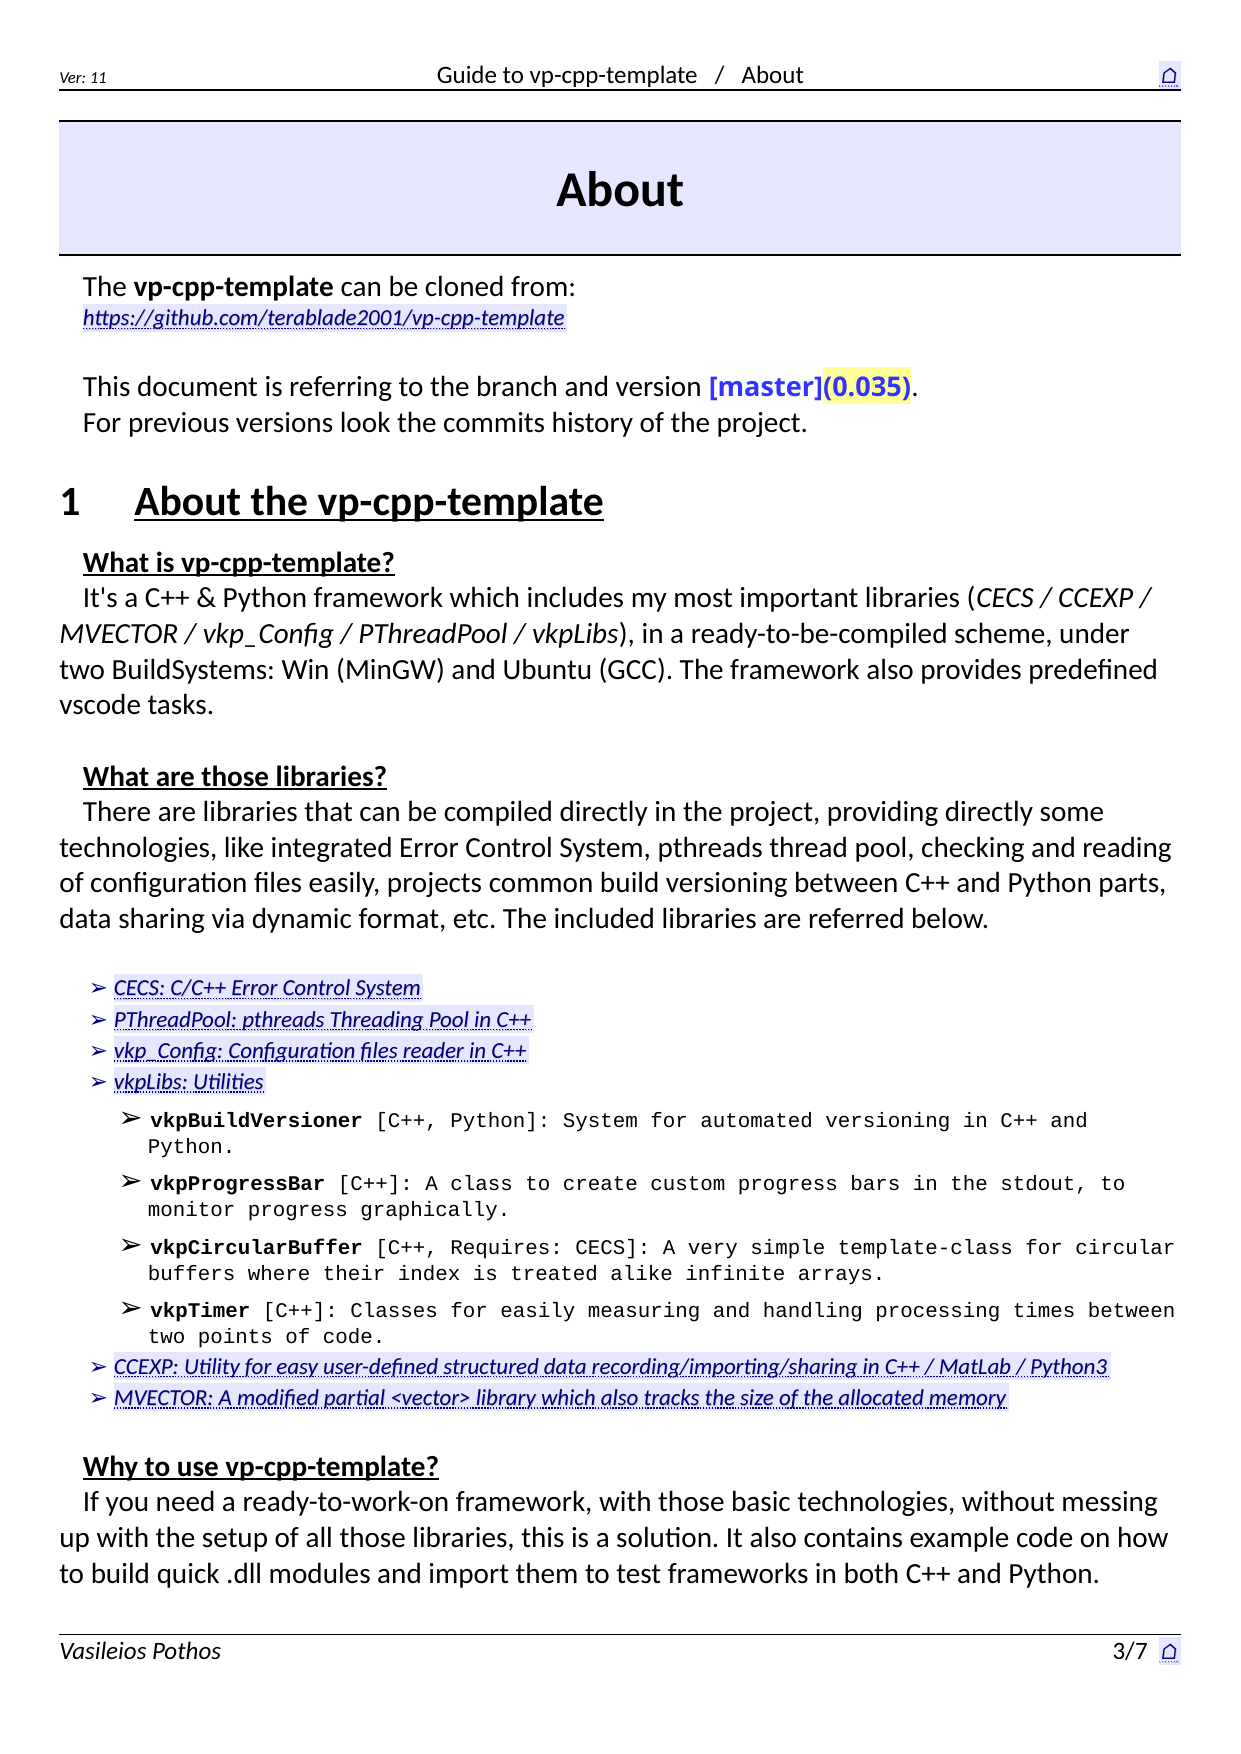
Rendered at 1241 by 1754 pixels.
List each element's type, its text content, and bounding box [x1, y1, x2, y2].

text It's a C++ & Python framework which includes my most important libraries (CECS / CCEXP / MVECTOR / vkp_Config / PThreadPool / vkpLibs), in a ready-to-be-compiled scheme, under two BuildSystems: Win (MinGW) and Ubuntu (GCC). The framework also provides predefined vscode tasks. [59, 579, 1181, 722]
text What are those libraries? [59, 758, 1181, 793]
text Why to use vp-cpp-template? [59, 1448, 1181, 1483]
text There are libraries that can be compiled directly in the project, providing directly some technologies, like integrated Error Control System, pthreads thread pool, checking and reading of configuration files easily, projects common build versioning between C++ and Python parts, data sharing via dynamic format, etc. The included libraries are referred below. [59, 793, 1181, 936]
text This document is referring to the branch and version [master](0.035). [59, 367, 823, 404]
subtitle About the vp-cpp-template [59, 475, 1181, 526]
text If you need a ready-to-work-on framework, with those basic technologies, without messing up with the setup of all those libraries, this is a solution. It also contains example code on how to build quick .dll modules and import them to test frameworks in both C++ and Python. [59, 1483, 1181, 1590]
list CECS: C/C++ Error Control System [88, 971, 1181, 1003]
text The vp-cpp-template can be cloned from: [59, 268, 1181, 303]
list vkpProgressBar [C++]: A class to create custom progress bars in the stdout, to monitor progress graphically. [118, 1160, 1181, 1223]
list vkpTimer [C++]: Classes for easily measuring and handling processing times between two points of code. [118, 1286, 1181, 1350]
title About [59, 122, 1181, 254]
list vkp_Config: Configuration files reader in C++ [88, 1034, 1181, 1065]
text This document is referring to the branch and version [master](0.035). [911, 367, 1181, 404]
text For previous versions look the commits history of the project. [59, 404, 1181, 440]
text https://github.com/terablade2001/vp-cpp-template [59, 303, 1181, 332]
list vkpBuildVersioner [C++, Python]: System for automated versioning in C++ and Python. [118, 1096, 1181, 1160]
list vkpLibs: Utilities [88, 1065, 1181, 1096]
list PThreadPool: pthreads Threading Pool in C++ [88, 1003, 1181, 1034]
list CCEXP: Utility for easy user-defined structured data recording/importing/sharing in C++ / MatLab / Python3 [88, 1350, 1181, 1381]
text What is vp-cpp-template? [59, 544, 1181, 579]
list MVECTOR: A modified partial <vector> library which also tracks the size of the allocated memory [88, 1381, 1181, 1412]
list vkpCircularBuffer [C++, Requires: CECS]: A very simple template-class for circular buffers where their index is treated alike infinite arrays. [118, 1223, 1181, 1286]
